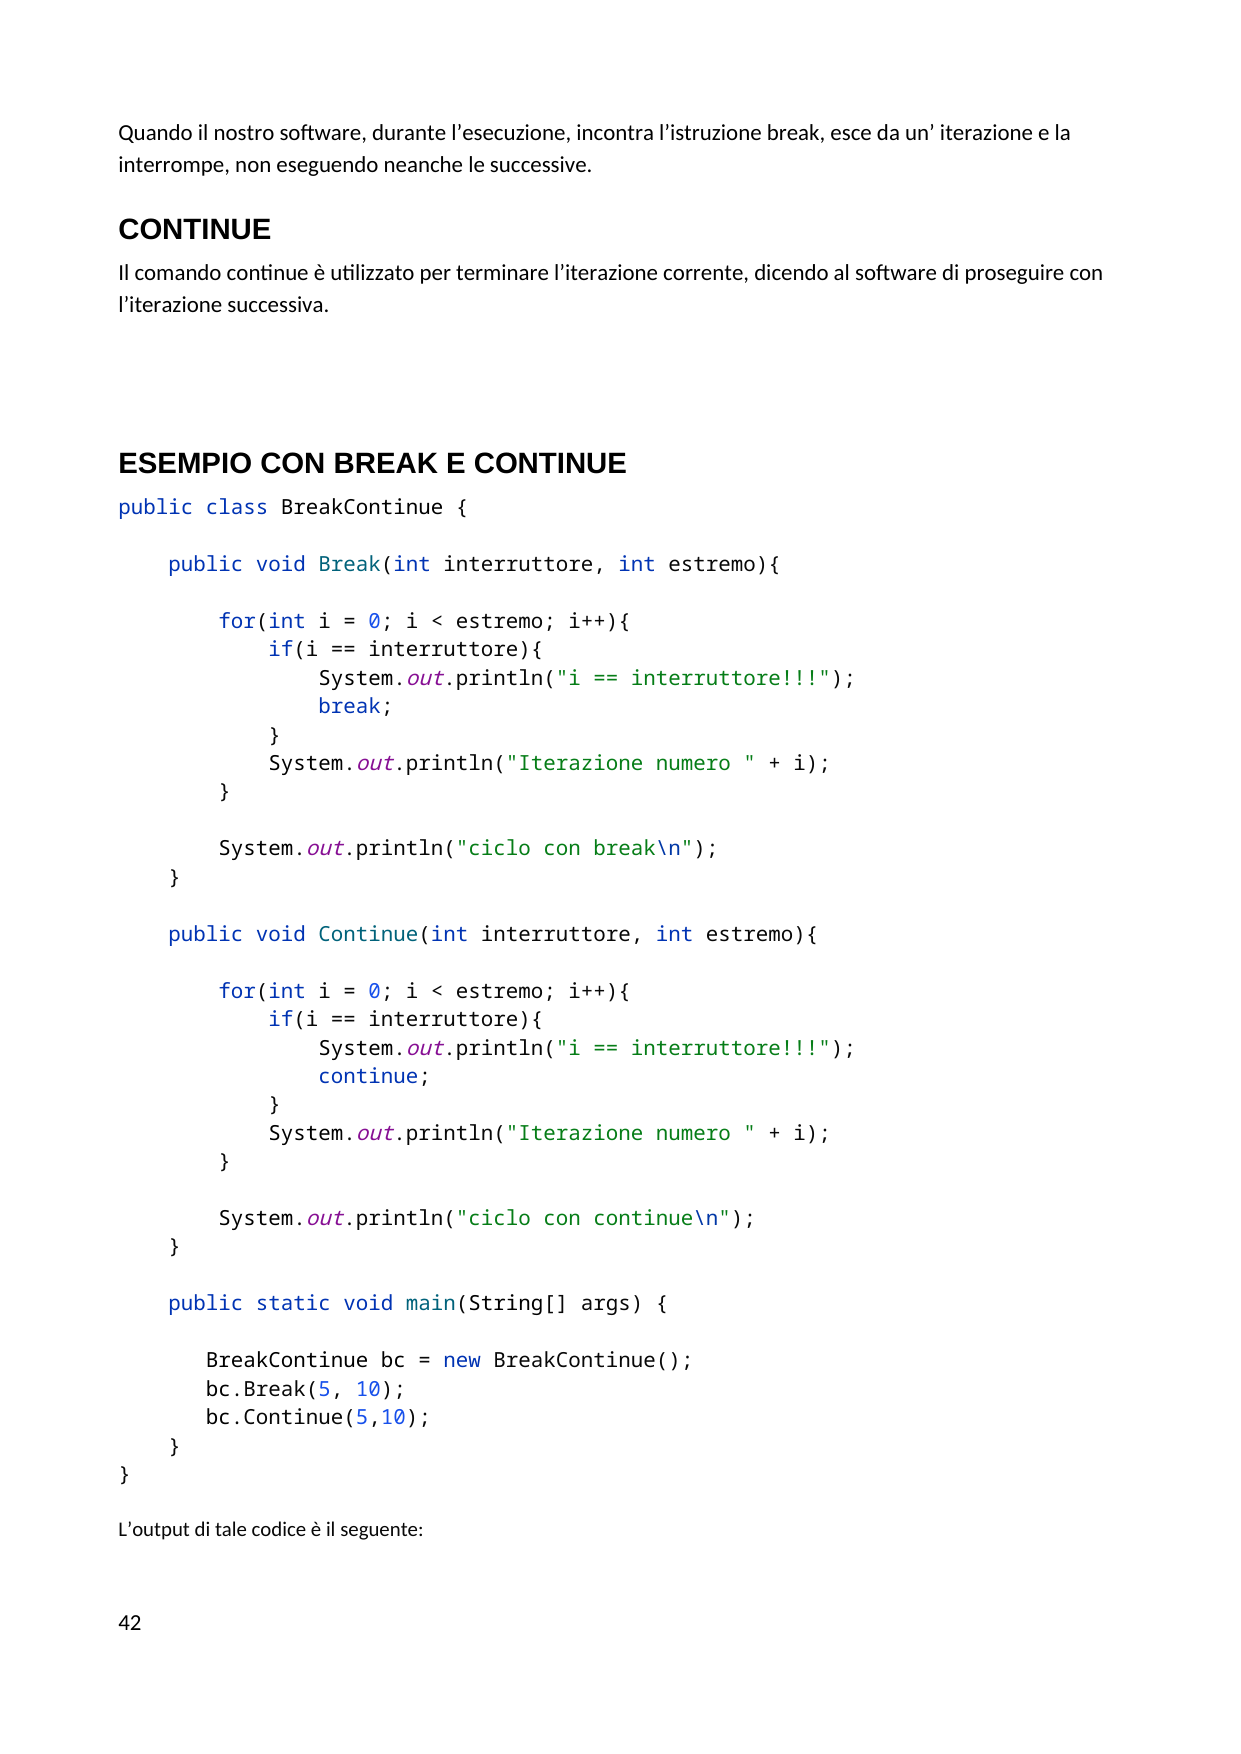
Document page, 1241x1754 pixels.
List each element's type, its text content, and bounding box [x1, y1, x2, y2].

subtitle ESEMPIO CON BREAK E CONTINUE [118, 446, 1122, 480]
text Il comando continue è utilizzato per terminare l’iterazione corrente, dicendo al software di proseguire con l’iterazione successiva. [118, 258, 1122, 318]
text public class BreakContinue { public void Break(int interruttore, int estremo){ for(int i = 0; i < estremo; i++){ if(i == interruttore){ System.out.println("i == interruttore!!!"); break; } System.out.println("Iterazione numero " + i); } System.out.println("ciclo con break\n"); } public void Continue(int interruttore, int estremo){ for(int i = 0; i < estremo; i++){ if(i == interruttore){ System.out.println("i == interruttore!!!"); continue; } System.out.println("Iterazione numero " + i); } System.out.println("ciclo con continue\n"); } public static void main(String[] args) { BreakContinue bc = new BreakContinue(); bc.Break(5, 10); bc.Continue(5,10); } } [118, 492, 1122, 1516]
subtitle CONTINUE [118, 212, 1122, 245]
text L’output di tale codice è il seguente: [118, 1516, 1122, 1541]
text Quando il nostro software, durante l’esecuzione, incontra l’istruzione break, esce da un’ iterazione e la interrompe, non eseguendo neanche le successive. [118, 118, 1122, 178]
